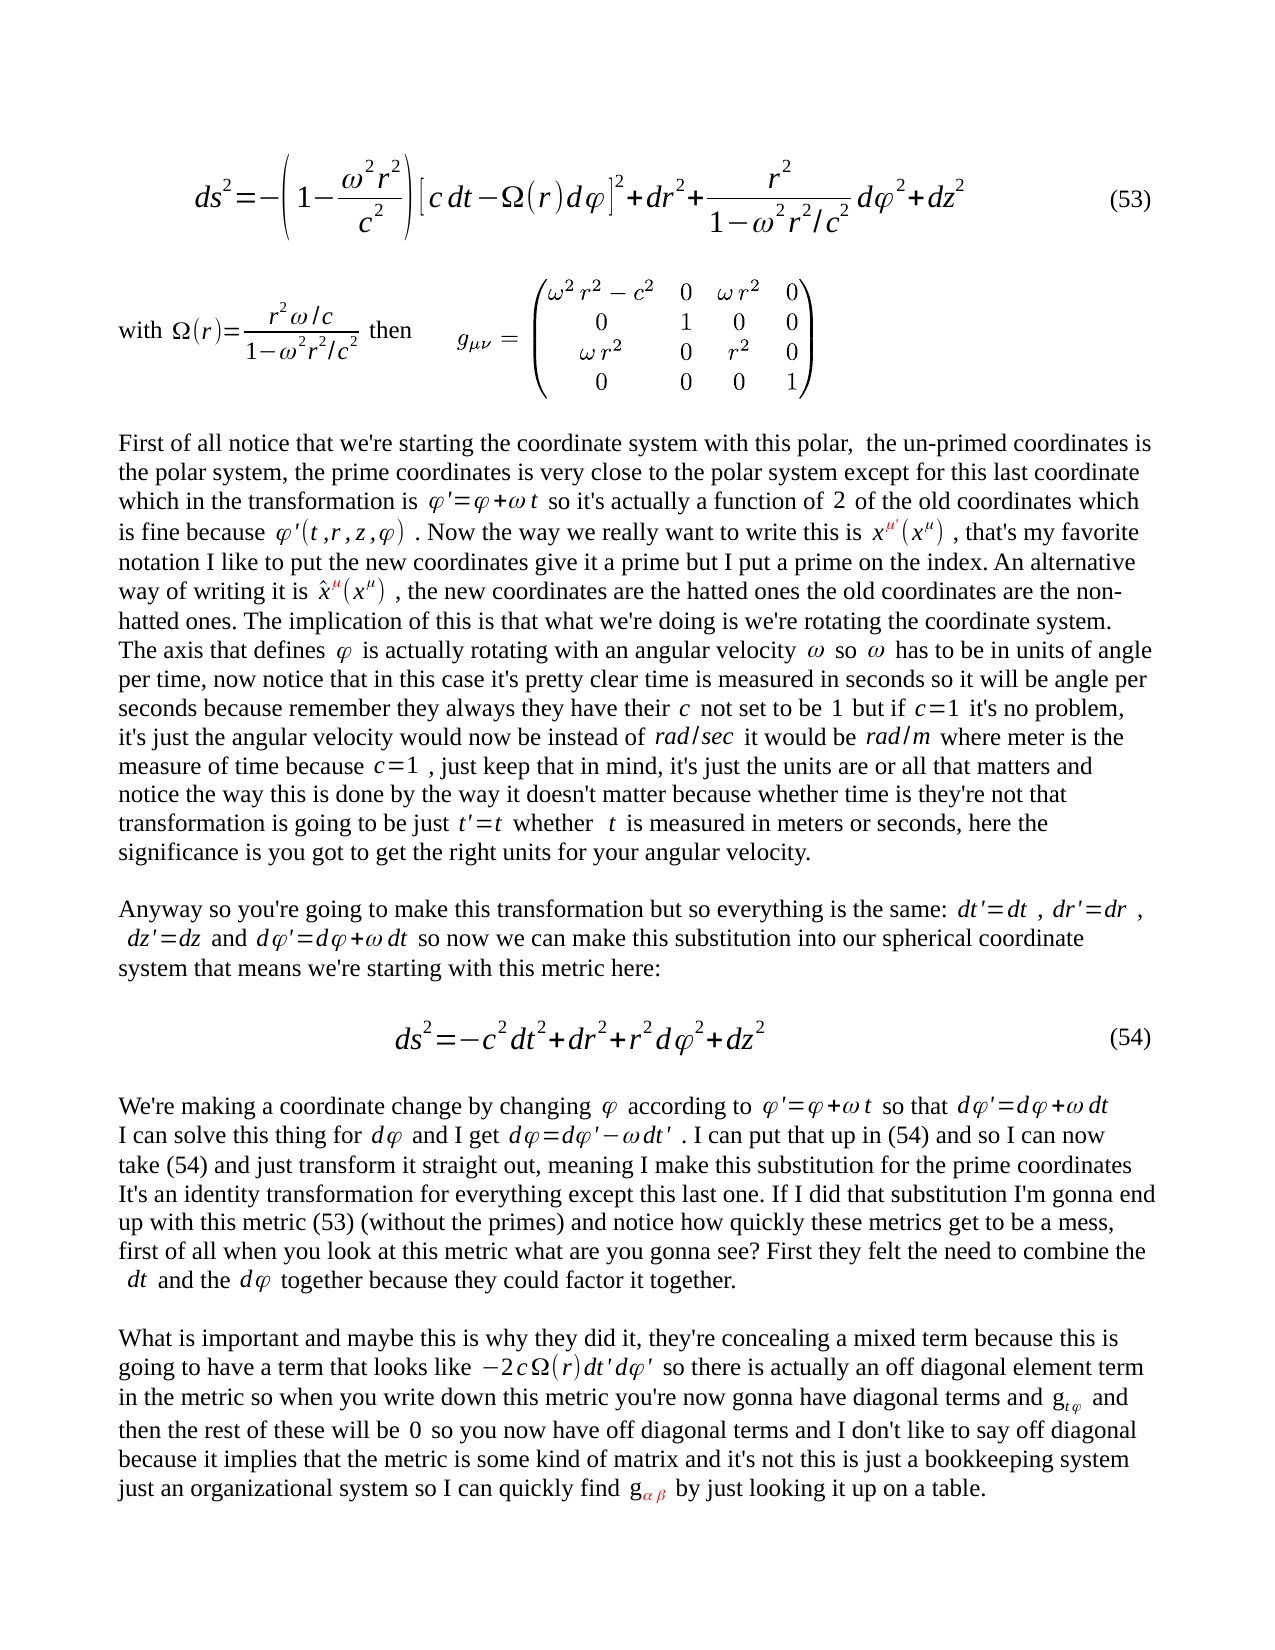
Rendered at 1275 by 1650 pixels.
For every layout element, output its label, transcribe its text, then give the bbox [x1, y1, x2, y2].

text We're making a coordinate change by changingaccording toso that [118, 1091, 1157, 1120]
table_header (54) [1041, 1010, 1157, 1062]
text What is important and maybe this is why they did it, they're concealing a mixed term because this is going to have a term that looks likeso there is actually an off diagonal element term in the metric so when you write down this metric you're now gonna have diagonal terms andand then the rest of these will beso you now have off diagonal terms and I don't like to say off diagonal because it implies that the metric is some kind of matrix and it's not this is just a bookkeeping system just an organizational system so I can quickly findby just looking it up on a table. [118, 1323, 1157, 1503]
text Anyway so you're going to make this transformation but so everything is the same:,, andso now we can make this substitution into our spherical coordinate system that means we're starting with this metric here: [118, 894, 1157, 982]
text transformation is going to be justwhether is measured in meters or seconds, here the significance is you got to get the right units for your angular velocity. [118, 808, 1157, 866]
table_header [118, 1010, 1041, 1062]
text It's an identity transformation for everything except this last one. If I did that substitution I'm gonna end up with this metric (53) (without the primes) and notice how quickly these metrics get to be a mess, first of all when you look at this metric what are you gonna see? First they felt the need to combine theand thetogether because they could factor it together. [118, 1179, 1157, 1294]
text I can solve this thing forand I get. I can put that up in (54) and so I can now [118, 1120, 1157, 1150]
text [801, 278, 1157, 399]
text withthen [118, 278, 546, 399]
table_header (53) [1041, 147, 1157, 249]
table_header [118, 147, 1041, 249]
text First of all notice that we're starting the coordinate system with this polar, the un-primed coordinates is the polar system, the prime coordinates is very close to the polar system except for this last coordinate which in the transformation isso it's actually a function ofof the old coordinates which is fine because. Now the way we really want to write this is, that's my favorite notation I like to put the new coordinates give it a prime but I put a prime on the index. An alternative way of writing it is, the new coordinates are the hatted ones the old coordinates are the non-hatted ones. The implication of this is that what we're doing is we're rotating the coordinate system. The axis that definesis actually rotating with an angular velocitysohas to be in units of angle per time, now notice that in this case it's pretty clear time is measured in seconds so it will be angle per seconds because remember they always they have theirnot set to bebut ifit's no problem, it's just the angular velocity would now be instead ofit would bewhere meter is the measure of time because, just keep that in mind, it's just the units are or all that matters and notice the way this is done by the way it doesn't matter because whether time is they're not that [118, 428, 1157, 808]
text take (54) and just transform it straight out, meaning I make this substitution for the prime coordinates [118, 1150, 1157, 1179]
